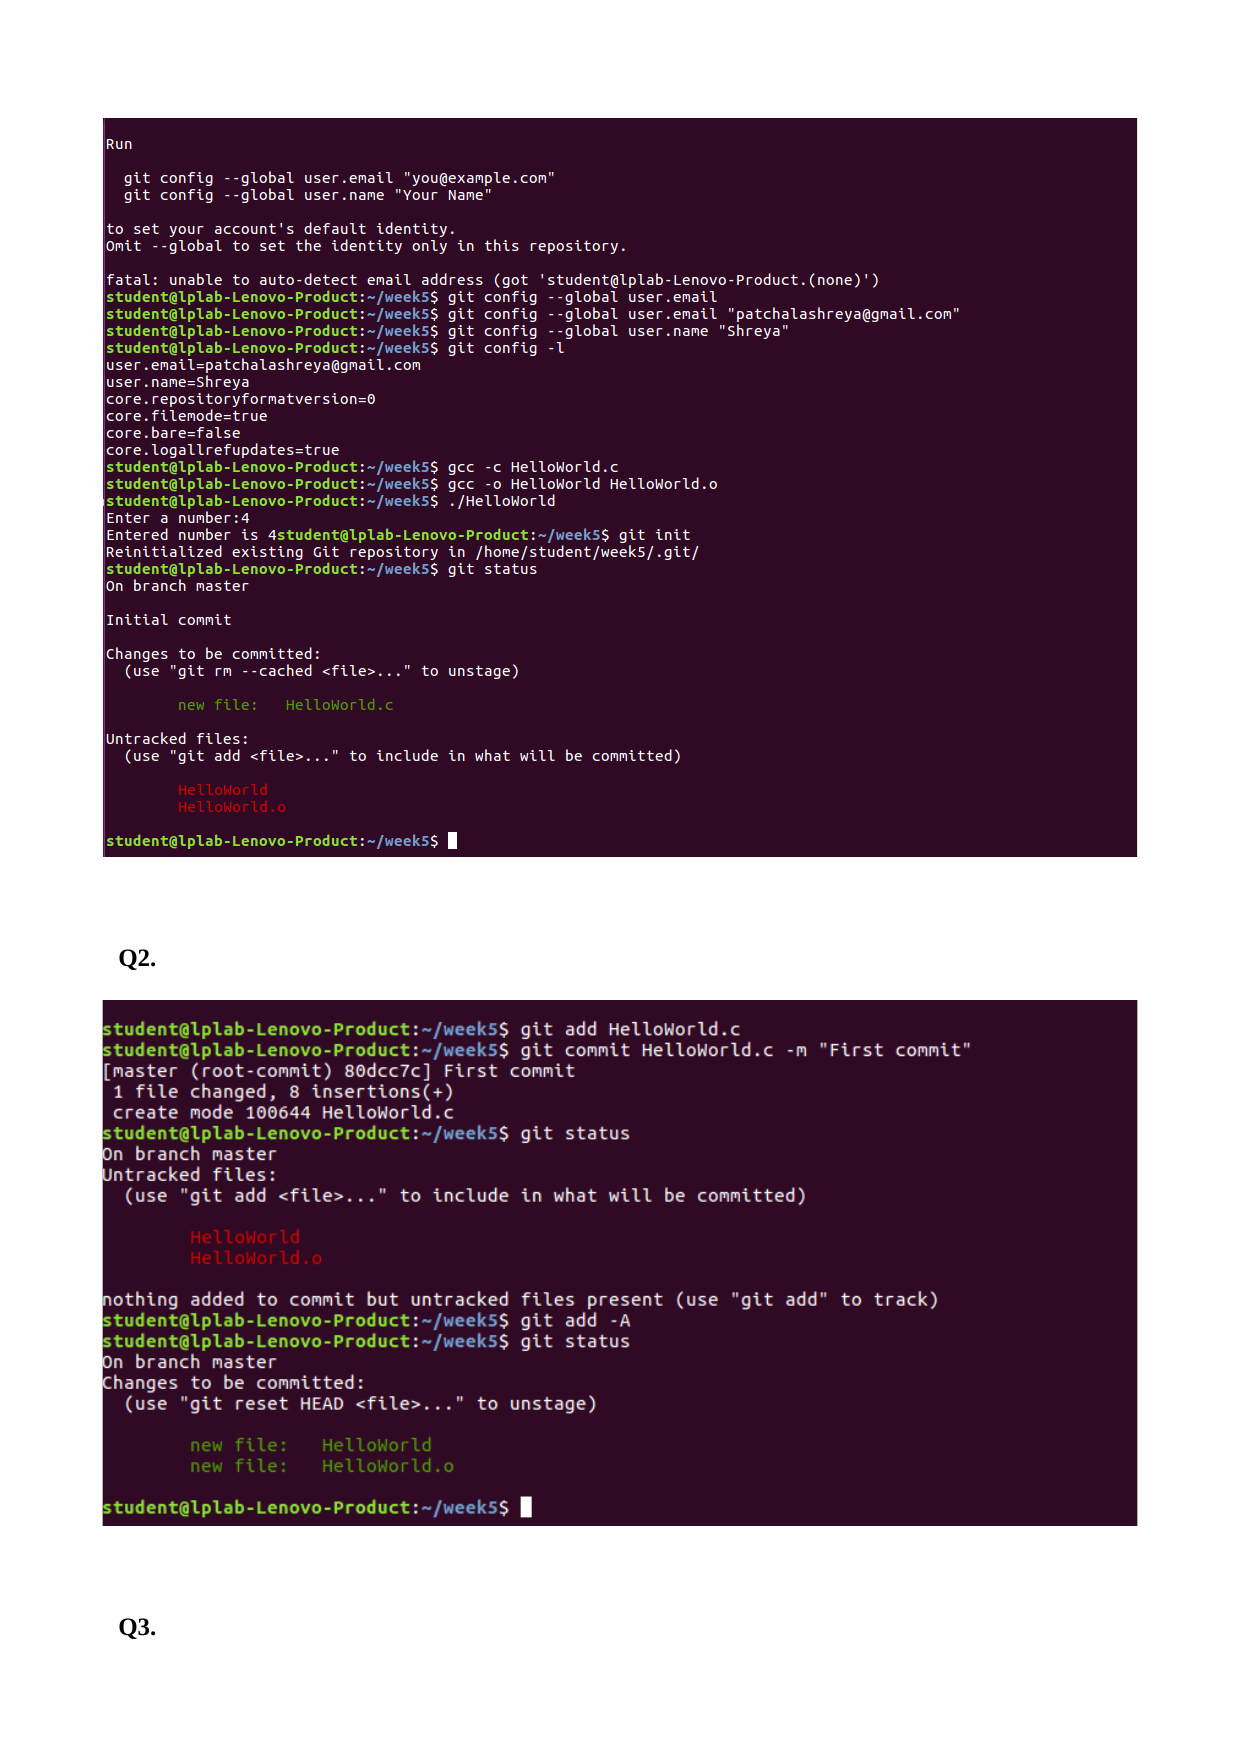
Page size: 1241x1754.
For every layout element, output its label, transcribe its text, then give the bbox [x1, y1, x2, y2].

text Q2. [118, 943, 1122, 971]
text Q3. [118, 1612, 1122, 1641]
